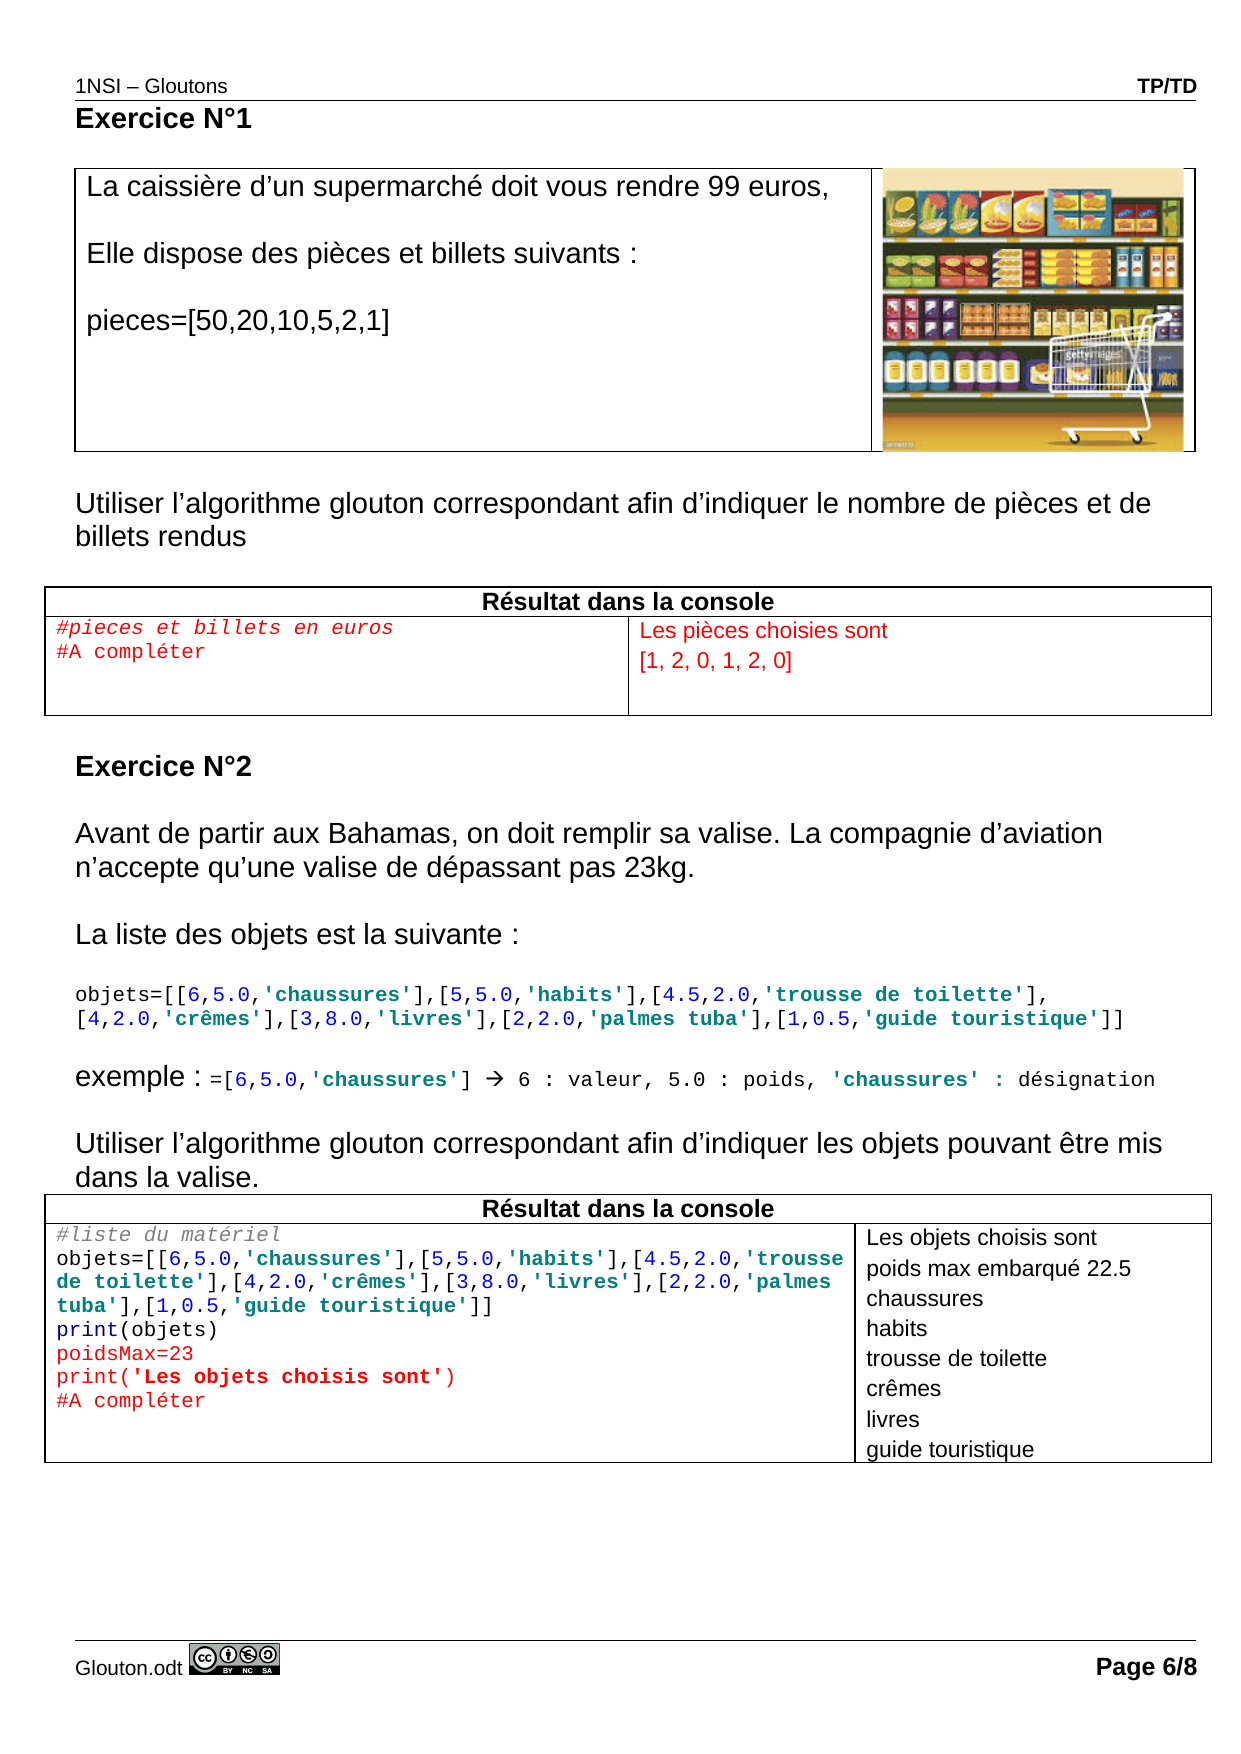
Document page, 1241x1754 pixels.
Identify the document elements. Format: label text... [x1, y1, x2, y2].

table_cell #liste du matériel objets=[[6,5.0,'chaussures'],[5,5.0,'habits'],[4.5,2.0,'trousse de toilette'],[4,2.0,'crêmes'],[3,8.0,'livres'],[2,2.0,'palmes tuba'],[1,0.5,'guide touristique']] print(objets) poidsMax=23 print('Les objets choisis sont') #A compléter [46, 1224, 854, 1462]
table_header Résultat dans la console [46, 1195, 1211, 1223]
text La liste des objets est la suivante : [75, 917, 1196, 950]
text objets=[[6,5.0,'chaussures'],[5,5.0,'habits'],[4.5,2.0,'trousse de toilette'],[4,2.0,'crêmes'],[3,8.0,'livres'],[2,2.0,'palmes tuba'],[1,0.5,'guide touristique']] [75, 984, 1196, 1059]
table_header [1184, 169, 1194, 451]
text Exercice N°1 [75, 101, 1196, 134]
text Exercice N°2 [75, 749, 1196, 783]
text Avant de partir aux Bahamas, on doit remplir sa valise. La compagnie d’aviation n’accepte qu’une valise de dépassant pas 23kg. [75, 816, 1196, 883]
table_cell #pieces et billets en euros #A compléter [46, 617, 628, 714]
picture [189, 1643, 280, 1675]
table_header Résultat dans la console [46, 588, 1211, 616]
picture [882, 168, 1184, 452]
table_header [872, 169, 882, 451]
text exemple : =[6,5.0,'chaussures']  6 : valeur, 5.0 : poids, 'chaussures' : désignation [75, 1059, 1196, 1093]
text Utiliser l’algorithme glouton correspondant afin d’indiquer le nombre de pièces et de billets rendus [75, 486, 1196, 553]
table_cell Les pièces choisies sont [1, 2, 0, 1, 2, 0] [629, 617, 1211, 714]
table_header La caissière d’un supermarché doit vous rendre 99 euros, Elle dispose des pièces et billets suivants : pieces=[50,20,10,5,2,1] [76, 169, 871, 451]
text Utiliser l’algorithme glouton correspondant afin d’indiquer les objets pouvant être mis dans la valise. [75, 1126, 1196, 1193]
table_cell Les objets choisis sont poids max embarqué 22.5 chaussures habits trousse de toilette crêmes livres guide touristique [856, 1224, 1211, 1462]
